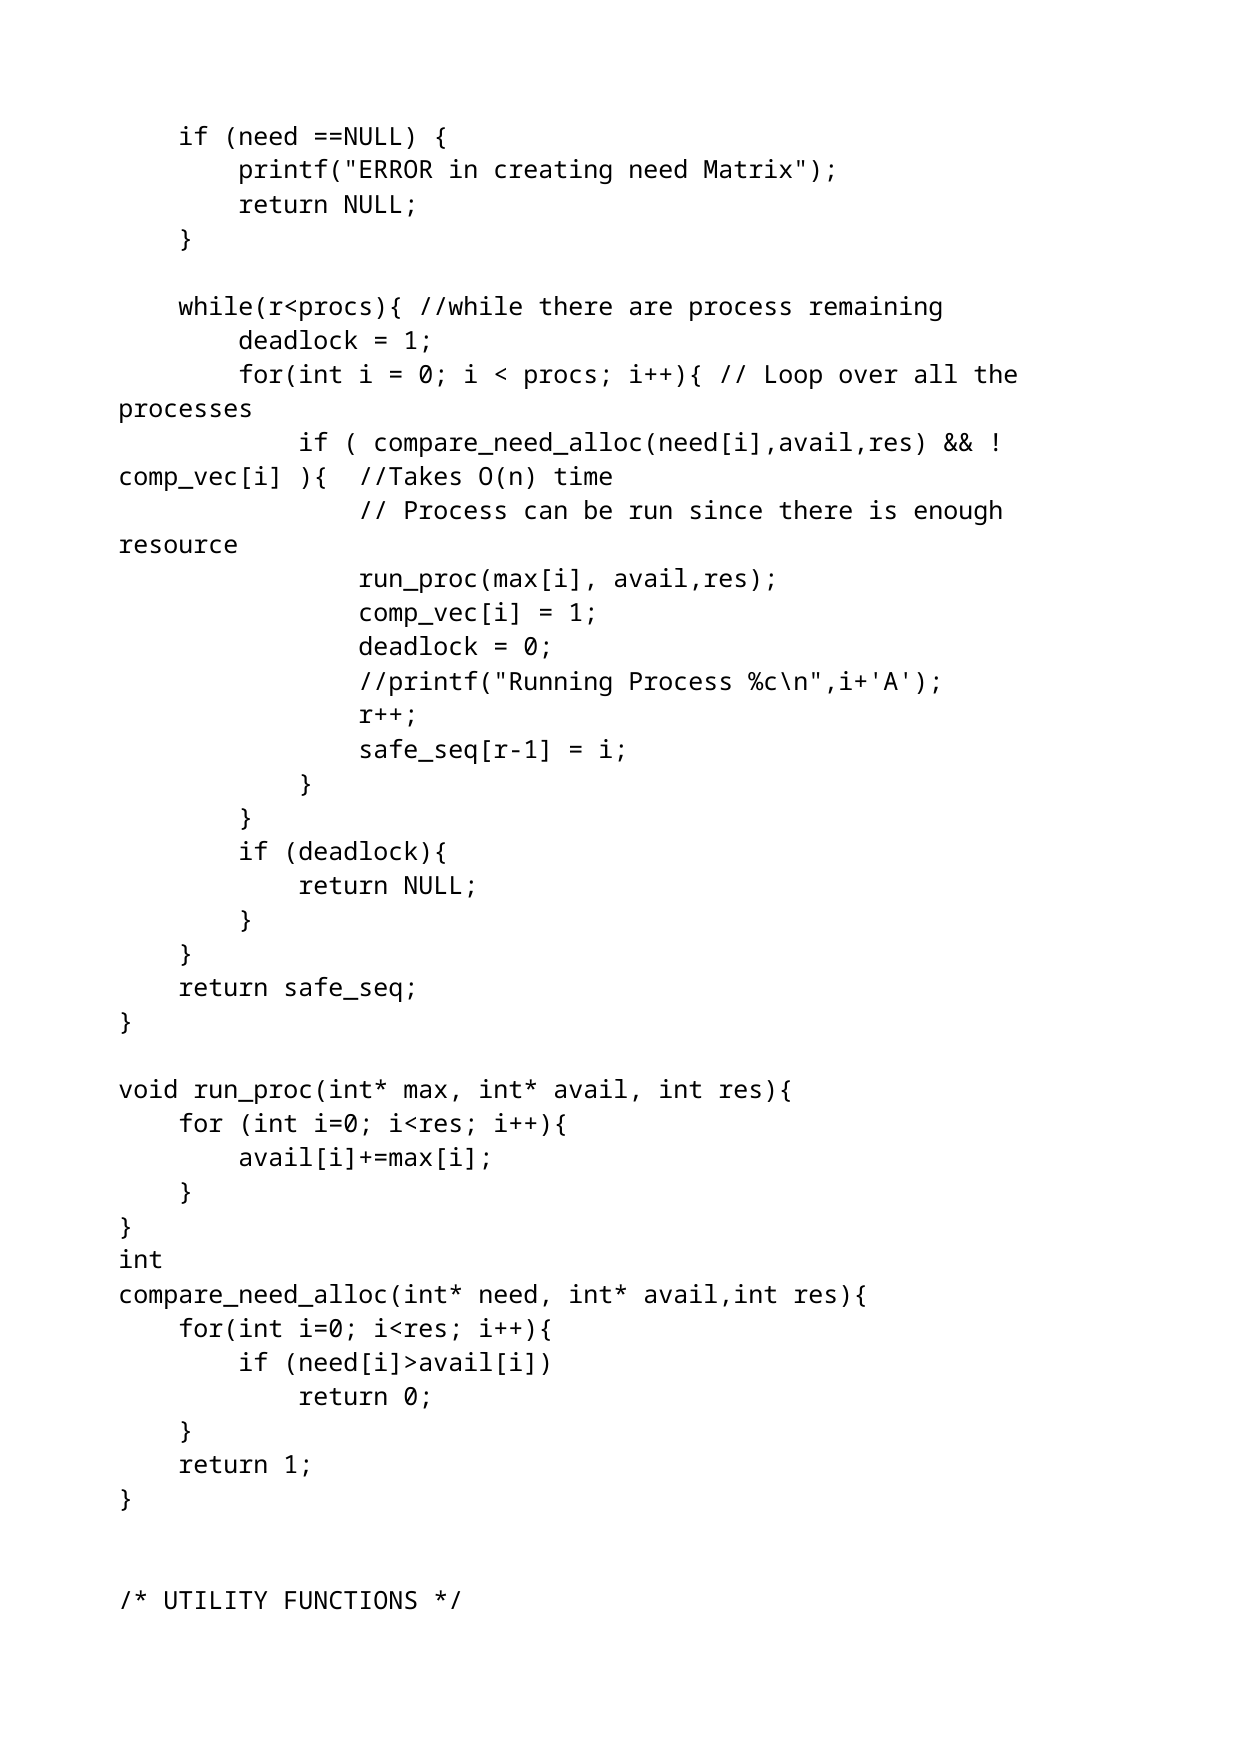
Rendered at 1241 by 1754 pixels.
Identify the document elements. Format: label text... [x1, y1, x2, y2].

text } [118, 1208, 1122, 1242]
text } [118, 1174, 1122, 1208]
text return 0; [118, 1378, 1122, 1412]
text } [118, 902, 1122, 936]
text int [118, 1242, 1122, 1276]
text if (deadlock){ [118, 833, 1122, 867]
text } [118, 1004, 1122, 1038]
text run_proc(max[i], avail,res); [118, 561, 1122, 595]
text r++; [118, 697, 1122, 731]
text if ( compare_need_alloc(need[i],avail,res) && !comp_vec[i] ){ //Takes O(n) time [118, 425, 1122, 493]
text } [118, 1481, 1122, 1515]
text while(r<procs){ //while there are process remaining [118, 288, 1122, 322]
text //printf("Running Process %c\n",i+'A'); [118, 663, 1122, 697]
text } [118, 1412, 1122, 1447]
text safe_seq[r-1] = i; [118, 731, 1122, 765]
text return NULL; [118, 867, 1122, 902]
text for(int i=0; i<res; i++){ [118, 1310, 1122, 1344]
text comp_vec[i] = 1; [118, 595, 1122, 629]
text deadlock = 0; [118, 629, 1122, 663]
text // Process can be run since there is enough resource [118, 493, 1122, 561]
text } [118, 936, 1122, 970]
text /* UTILITY FUNCTIONS */ [118, 1583, 1122, 1617]
text } [118, 799, 1122, 833]
text for (int i=0; i<res; i++){ [118, 1106, 1122, 1140]
text void run_proc(int* max, int* avail, int res){ [118, 1072, 1122, 1106]
text if (need[i]>avail[i]) [118, 1344, 1122, 1378]
text } [118, 765, 1122, 799]
text avail[i]+=max[i]; [118, 1140, 1122, 1174]
text for(int i = 0; i < procs; i++){ // Loop over all the processes [118, 357, 1122, 425]
text compare_need_alloc(int* need, int* avail,int res){ [118, 1276, 1122, 1310]
text return NULL; [118, 186, 1122, 220]
text if (need ==NULL) { [118, 118, 1122, 152]
text deadlock = 1; [118, 322, 1122, 357]
text return safe_seq; [118, 970, 1122, 1004]
text return 1; [118, 1447, 1122, 1481]
text printf("ERROR in creating need Matrix"); [118, 152, 1122, 186]
text } [118, 220, 1122, 254]
